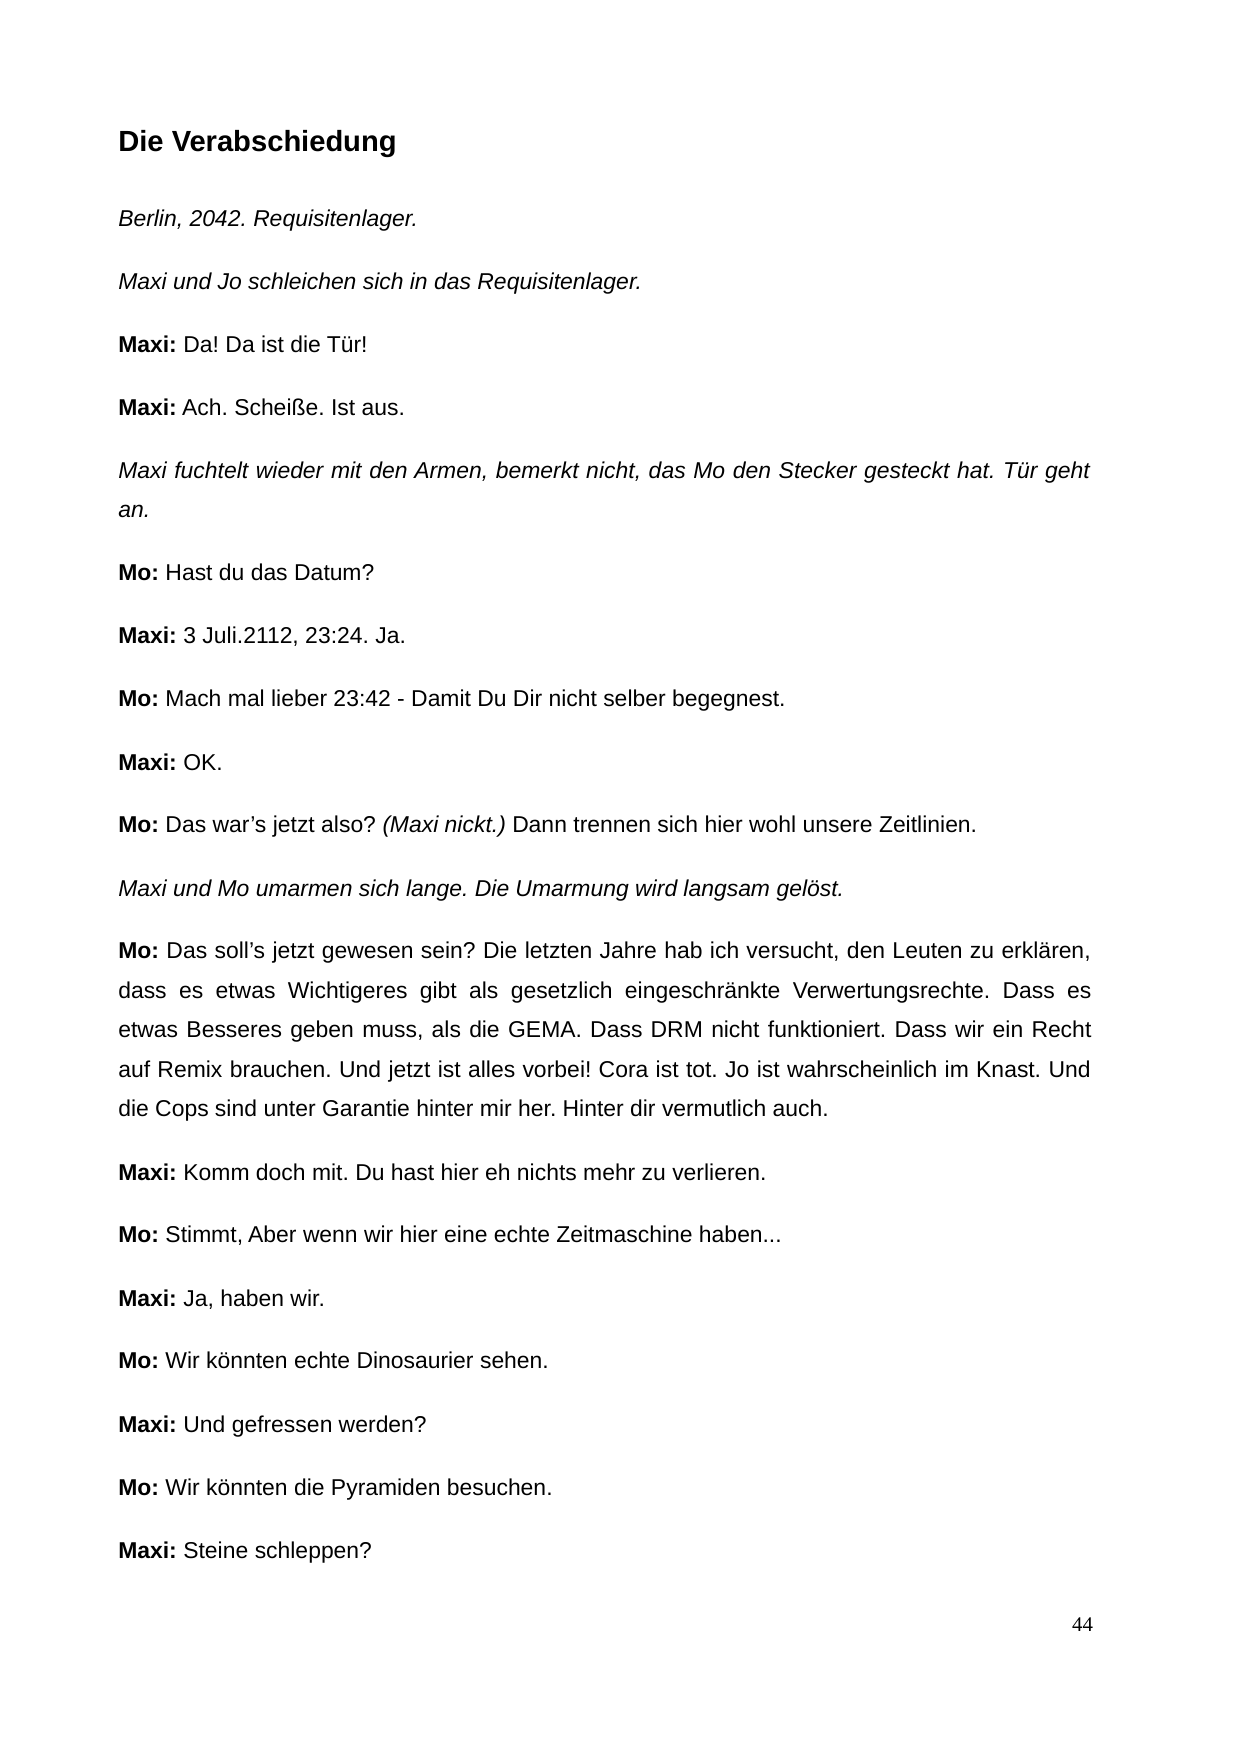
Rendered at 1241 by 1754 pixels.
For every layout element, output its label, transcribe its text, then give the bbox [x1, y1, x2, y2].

text Maxi und Jo schleichen sich in das Requisitenlager. [118, 268, 1093, 294]
text Berlin, 2042. Requisitenlager. [118, 205, 1093, 231]
text Maxi: Steine schleppen? [118, 1537, 1093, 1563]
text Maxi fuchtelt wieder mit den Armen, bemerkt nicht, das Mo den Stecker gesteckt hat. Tür geht an. [118, 457, 1093, 523]
text Maxi: Komm doch mit. Du hast hier eh nichts mehr zu verlieren. [118, 1158, 1093, 1185]
text Maxi und Mo umarmen sich lange. Die Umarmung wird langsam gelöst. [118, 874, 1093, 901]
text Maxi: Da! Da ist die Tür! [118, 331, 1093, 357]
text Mo: Hast du das Datum? [118, 559, 1093, 586]
text Maxi: Ach. Scheiße. Ist aus. [118, 394, 1093, 420]
text Maxi: 3 Juli.2112, 23:24. Ja. [118, 622, 1093, 649]
text Mo: Mach mal lieber 23:42 - Damit Du Dir nicht selber begegnest. [118, 685, 1093, 712]
text Maxi: OK. [118, 748, 1093, 775]
text Mo: Stimmt, Aber wenn wir hier eine echte Zeitmaschine haben... [118, 1221, 1093, 1248]
text Mo: Wir könnten echte Dinosaurier sehen. [118, 1347, 1093, 1374]
text Maxi: Ja, haben wir. [118, 1284, 1093, 1311]
text Maxi: Und gefressen werden? [118, 1411, 1093, 1437]
text Mo: Das war’s jetzt also? (Maxi nickt.) Dann trennen sich hier wohl unsere Zeitlinien. [118, 811, 1093, 838]
subtitle Die Verabschiedung [118, 124, 1122, 158]
text Mo: Wir könnten die Pyramiden besuchen. [118, 1473, 1093, 1500]
text Mo: Das soll’s jetzt gewesen sein? Die letzten Jahre hab ich versucht, den Leuten zu erklären, dass es etwas Wichtigeres gibt als gesetzlich eingeschränkte Verwertungsrechte. Dass es etwas Besseres geben muss, als die GEMA. Dass DRM nicht funktioniert. Dass wir ein Recht auf Remix brauchen. Und jetzt ist alles vorbei! Cora ist tot. Jo ist wahrscheinlich im Knast. Und die Cops sind unter Garantie hinter mir her. Hinter dir vermutlich auch. [118, 937, 1093, 1122]
